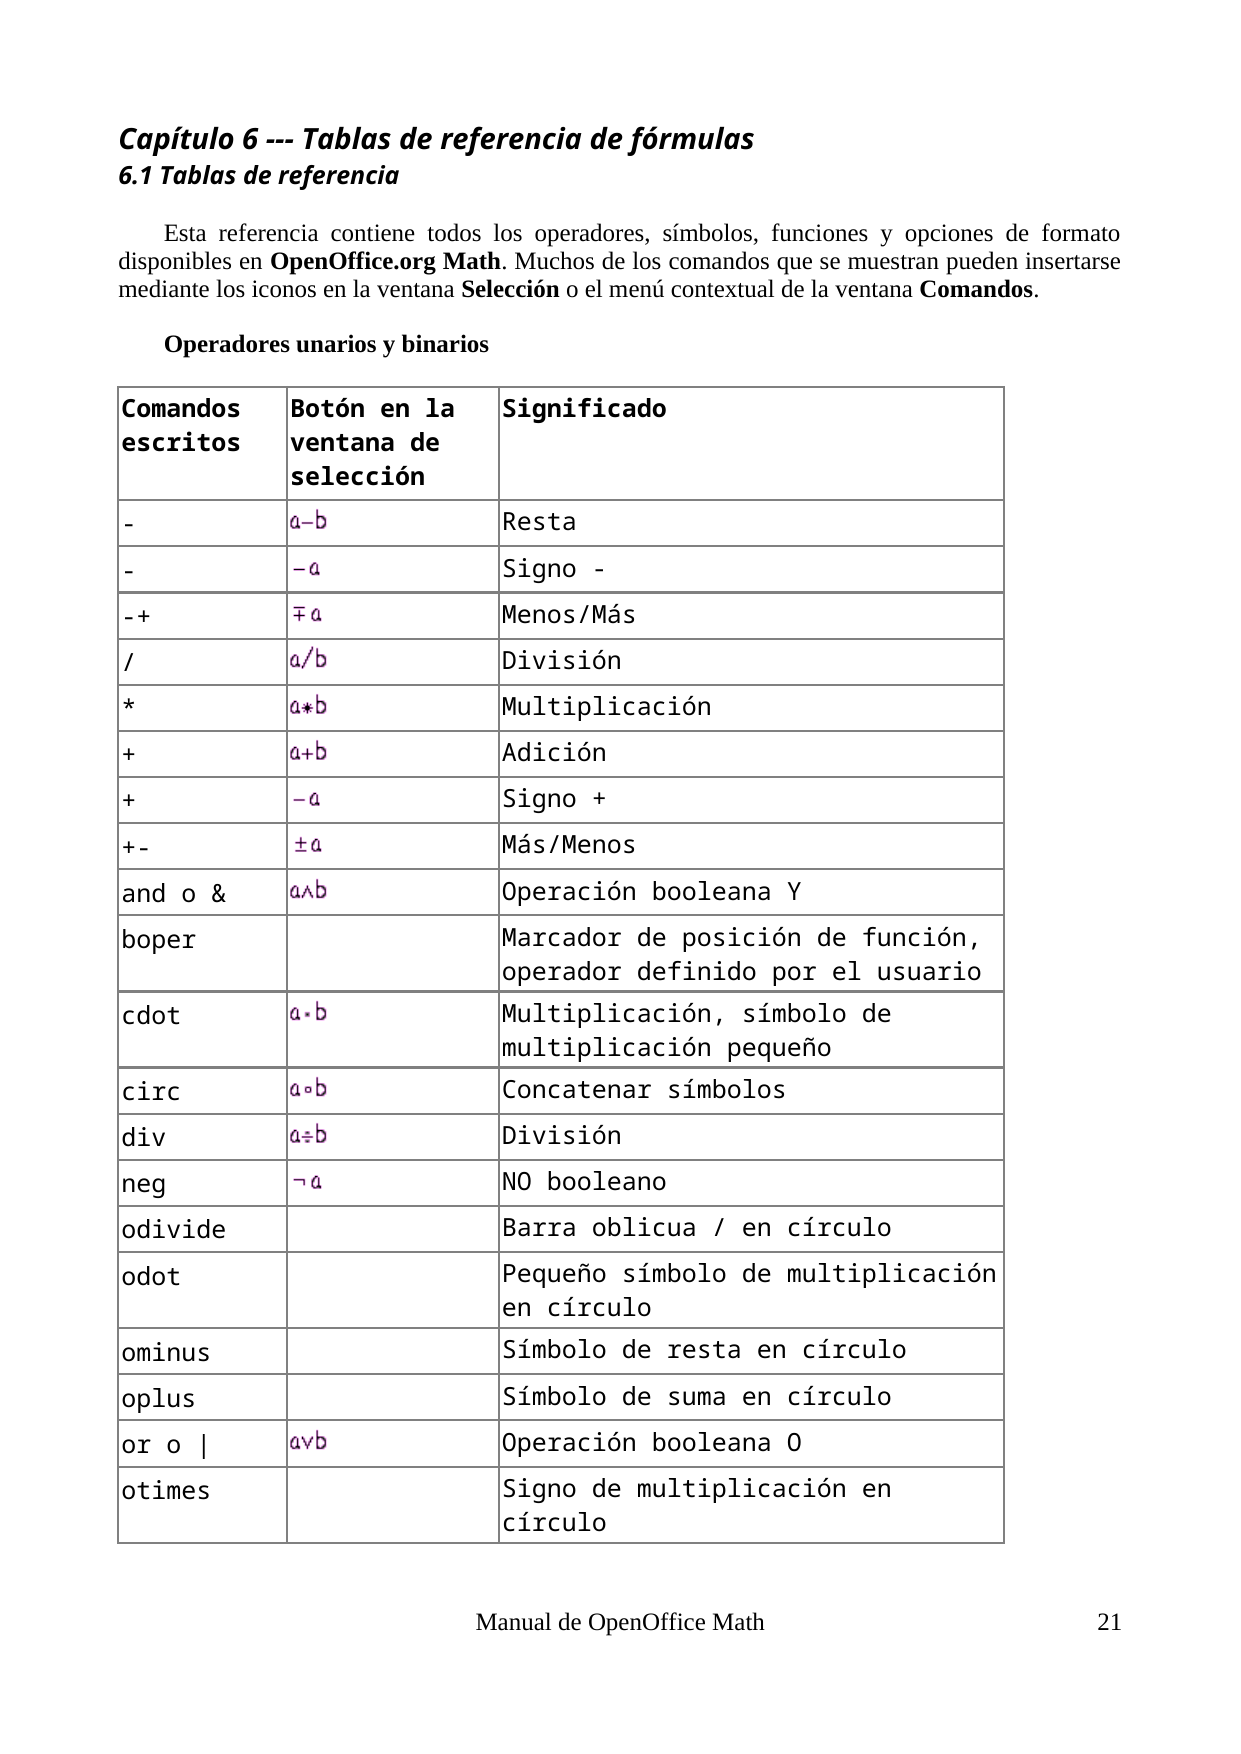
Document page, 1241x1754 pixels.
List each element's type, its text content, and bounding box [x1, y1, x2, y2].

picture [289, 734, 328, 773]
table_cell * [119, 686, 286, 730]
picture [289, 596, 328, 634]
table_cell Adición [500, 732, 1003, 776]
table_cell Operación booleana Y [500, 870, 1003, 914]
picture [289, 1163, 328, 1202]
table_cell [288, 1161, 498, 1205]
table_cell - [119, 501, 286, 545]
table_cell Signo de multiplicación en círculo [500, 1468, 1003, 1542]
table_cell Pequeño símbolo de multiplicación en círculo [500, 1253, 1003, 1327]
table_cell Símbolo de suma en círculo [500, 1375, 1003, 1419]
table_cell [288, 640, 498, 684]
text Esta referencia contiene todos los operadores, símbolos, funciones y opciones de formato disponibles en OpenOffice.org Math. Muchos de los comandos que se muestran pueden insertarse mediante los iconos en la ventana Selección o el menú contextual de la ventana Comandos. [118, 219, 1122, 303]
text 6.1 Tablas de referencia [118, 158, 1122, 192]
table_cell - [119, 547, 286, 591]
table_cell [288, 1253, 498, 1327]
table_cell circ [119, 1069, 286, 1113]
table_cell [288, 1115, 498, 1159]
picture [289, 827, 328, 865]
table_cell Menos/Más [500, 594, 1003, 637]
picture [289, 1424, 328, 1462]
table_cell [288, 1207, 498, 1251]
table_header Comandos escritos [119, 388, 286, 499]
table_cell [288, 778, 498, 822]
table_cell [288, 501, 498, 545]
picture [289, 642, 328, 680]
table_cell + [119, 732, 286, 776]
table_cell Barra oblicua / en círculo [500, 1207, 1003, 1251]
table_cell or o | [119, 1421, 286, 1466]
table_cell Multiplicación [500, 686, 1003, 730]
table_cell neg [119, 1161, 286, 1205]
picture [289, 781, 328, 819]
text Capítulo 6 --- Tablas de referencia de fórmulas [118, 118, 1122, 158]
picture [289, 1117, 328, 1156]
table_cell [288, 1375, 498, 1419]
table_cell Resta [500, 501, 1003, 545]
table_cell [288, 1421, 498, 1466]
table_cell + [119, 778, 286, 822]
picture [289, 873, 328, 911]
table_cell oplus [119, 1375, 286, 1419]
table_cell -+ [119, 594, 286, 637]
table_cell div [119, 1115, 286, 1159]
table_cell Marcador de posición de función, operador definido por el usuario [500, 916, 1003, 990]
table_cell [288, 1329, 498, 1373]
table_cell Símbolo de resta en círculo [500, 1329, 1003, 1373]
picture [289, 504, 328, 542]
table_cell [288, 870, 498, 914]
table_cell Signo - [500, 547, 1003, 591]
table_cell boper [119, 916, 286, 990]
text Operadores unarios y binarios [118, 330, 1122, 358]
table_cell División [500, 640, 1003, 684]
table_cell [288, 1468, 498, 1542]
table_cell [288, 686, 498, 730]
table_cell División [500, 1115, 1003, 1159]
table_header Botón en la ventana de selección [288, 388, 498, 499]
table_cell [288, 993, 498, 1066]
table_cell and o & [119, 870, 286, 914]
picture [289, 1071, 328, 1109]
table_cell [288, 824, 498, 868]
table_cell [288, 1069, 498, 1113]
table_cell [288, 916, 498, 990]
table_cell Más/Menos [500, 824, 1003, 868]
table_cell [288, 732, 498, 776]
table_cell +- [119, 824, 286, 868]
picture [289, 550, 328, 588]
table_cell Operación booleana O [500, 1421, 1003, 1466]
table_cell [288, 594, 498, 637]
table_cell Signo + [500, 778, 1003, 822]
picture [289, 995, 328, 1033]
table_cell ominus [119, 1329, 286, 1373]
table_cell odot [119, 1253, 286, 1327]
table_cell [288, 547, 498, 591]
table_cell / [119, 640, 286, 684]
table_cell Concatenar símbolos [500, 1069, 1003, 1113]
table_cell Multiplicación, símbolo de multiplicación pequeño [500, 993, 1003, 1066]
table_header Significado [500, 388, 1003, 499]
table_cell cdot [119, 993, 286, 1066]
table_cell odivide [119, 1207, 286, 1251]
table_cell NO booleano [500, 1161, 1003, 1205]
picture [289, 688, 328, 727]
table_cell otimes [119, 1468, 286, 1542]
